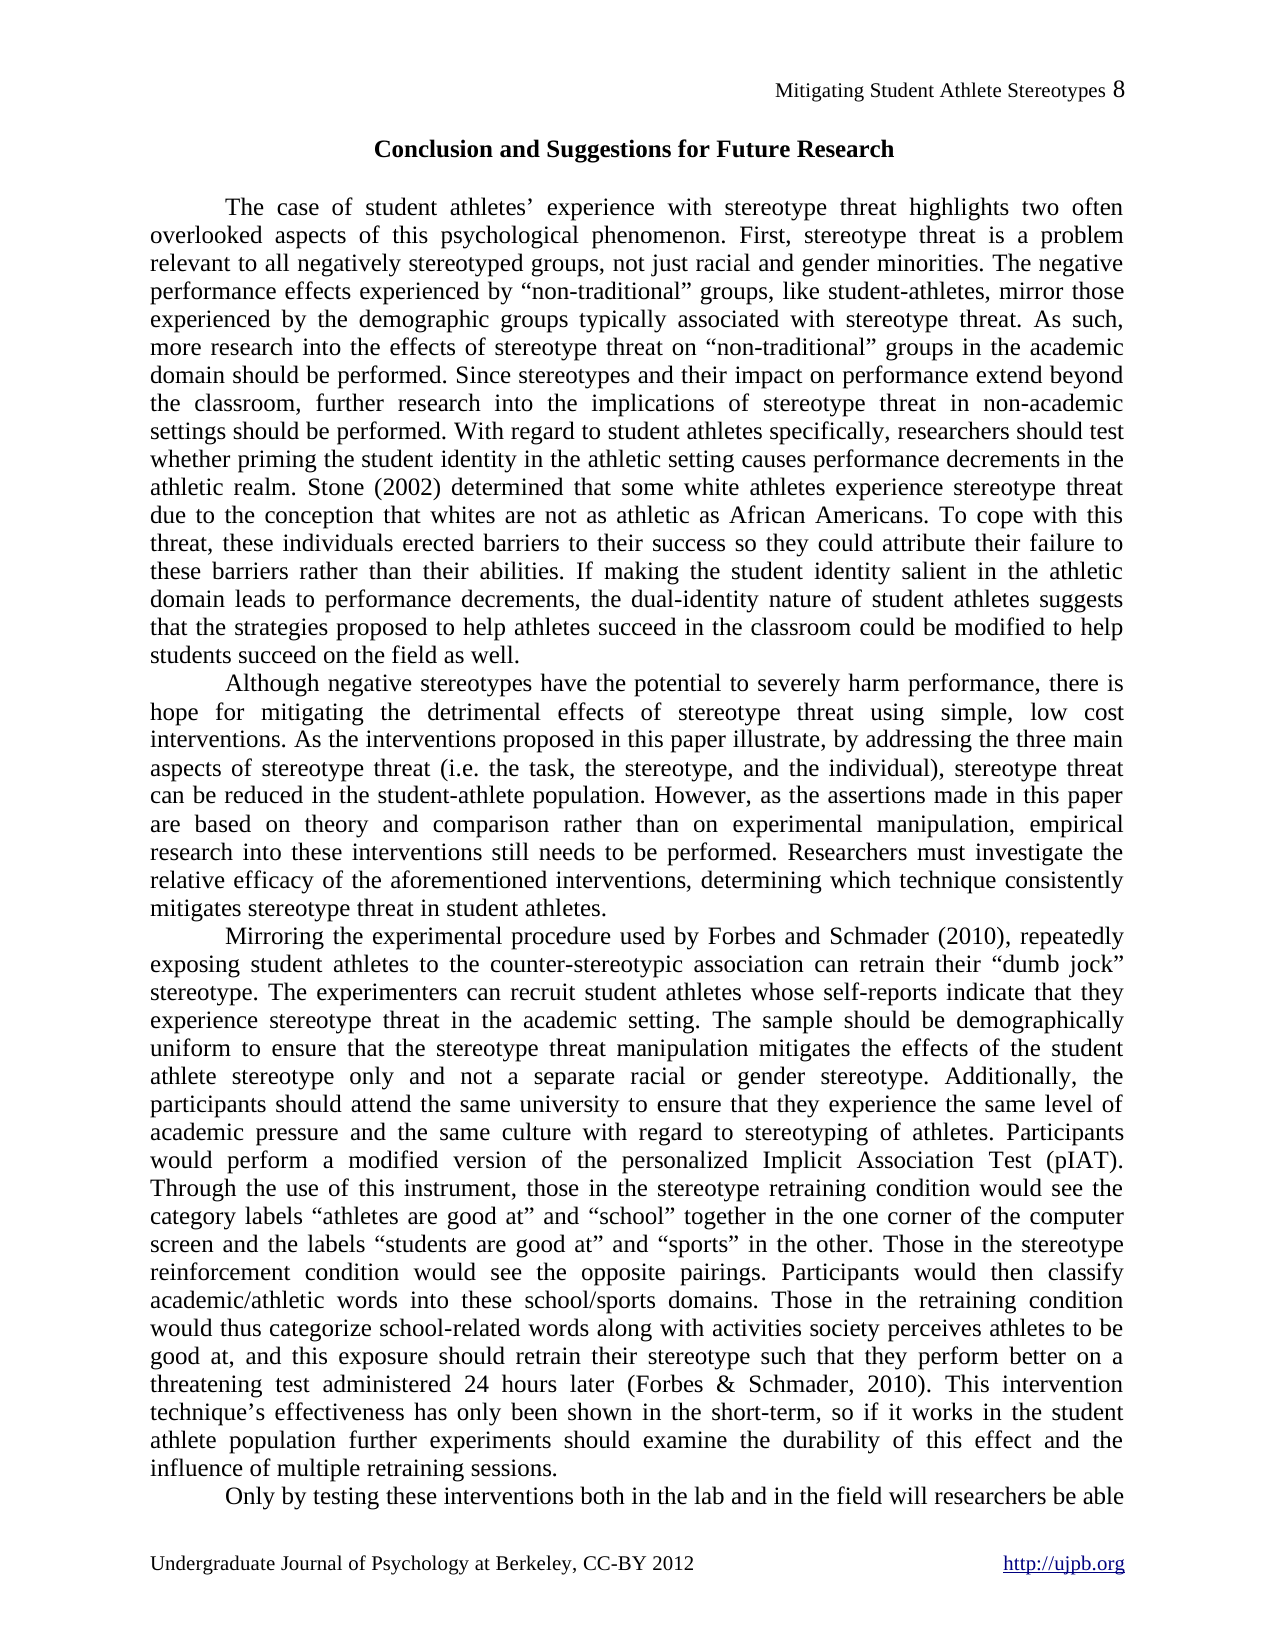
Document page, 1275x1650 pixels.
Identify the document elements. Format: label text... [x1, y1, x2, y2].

subtitle Conclusion and Suggestions for Future Research [300, 135, 975, 163]
text Only by testing these interventions both in the lab and in the field will researchers be able [150, 1482, 1125, 1510]
text The case of student athletes’ experience with stereotype threat highlights two often overlooked aspects of this psychological phenomenon. First, stereotype threat is a problem relevant to all negatively stereotyped groups, not just racial and gender minorities. The negative performance effects experienced by “non-traditional” groups, like student-athletes, mirror those experienced by the demographic groups typically associated with stereotype threat. As such, more research into the effects of stereotype threat on “non-traditional” groups in the academic domain should be performed. Since stereotypes and their impact on performance extend beyond the classroom, further research into the implications of stereotype threat in non-academic settings should be performed. With regard to student athletes specifically, researchers should test whether priming the student identity in the athletic setting causes performance decrements in the athletic realm. Stone (2002) determined that some white athletes experience stereotype threat due to the conception that whites are not as athletic as African Americans. To cope with this threat, these individuals erected barriers to their success so they could attribute their failure to these barriers rather than their abilities. If making the student identity salient in the athletic domain leads to performance decrements, the dual-identity nature of student athletes suggests that the strategies proposed to help athletes succeed in the classroom could be modified to help students succeed on the field as well. [150, 193, 1125, 669]
text Although negative stereotypes have the potential to severely harm performance, there is hope for mitigating the detrimental effects of stereotype threat using simple, low cost interventions. As the interventions proposed in this paper illustrate, by addressing the three main aspects of stereotype threat (i.e. the task, the stereotype, and the individual), stereotype threat can be reduced in the student-athlete population. However, as the assertions made in this paper are based on theory and comparison rather than on experimental manipulation, empirical research into these interventions still needs to be performed. Researchers must investigate the relative efficacy of the aforementioned interventions, determining which technique consistently mitigates stereotype threat in student athletes. [150, 669, 1125, 922]
text Mirroring the experimental procedure used by Forbes and Schmader (2010), repeatedly exposing student athletes to the counter-stereotypic association can retrain their “dumb jock” stereotype. The experimenters can recruit student athletes whose self-reports indicate that they experience stereotype threat in the academic setting. The sample should be demographically uniform to ensure that the stereotype threat manipulation mitigates the effects of the student athlete stereotype only and not a separate racial or gender stereotype. Additionally, the participants should attend the same university to ensure that they experience the same level of academic pressure and the same culture with regard to stereotyping of athletes. Participants would perform a modified version of the personalized Implicit Association Test (pIAT). Through the use of this instrument, those in the stereotype retraining condition would see the category labels “athletes are good at” and “school” together in the one corner of the computer screen and the labels “students are good at” and “sports” in the other. Those in the stereotype reinforcement condition would see the opposite pairings. Participants would then classify academic/athletic words into these school/sports domains. Those in the retraining condition would thus categorize school-related words along with activities society perceives athletes to be good at, and this exposure should retrain their stereotype such that they perform better on a threatening test administered 24 hours later (Forbes & Schmader, 2010). This intervention technique’s effectiveness has only been shown in the short-term, so if it works in the student athlete population further experiments should examine the durability of this effect and the influence of multiple retraining sessions. [150, 922, 1125, 1482]
